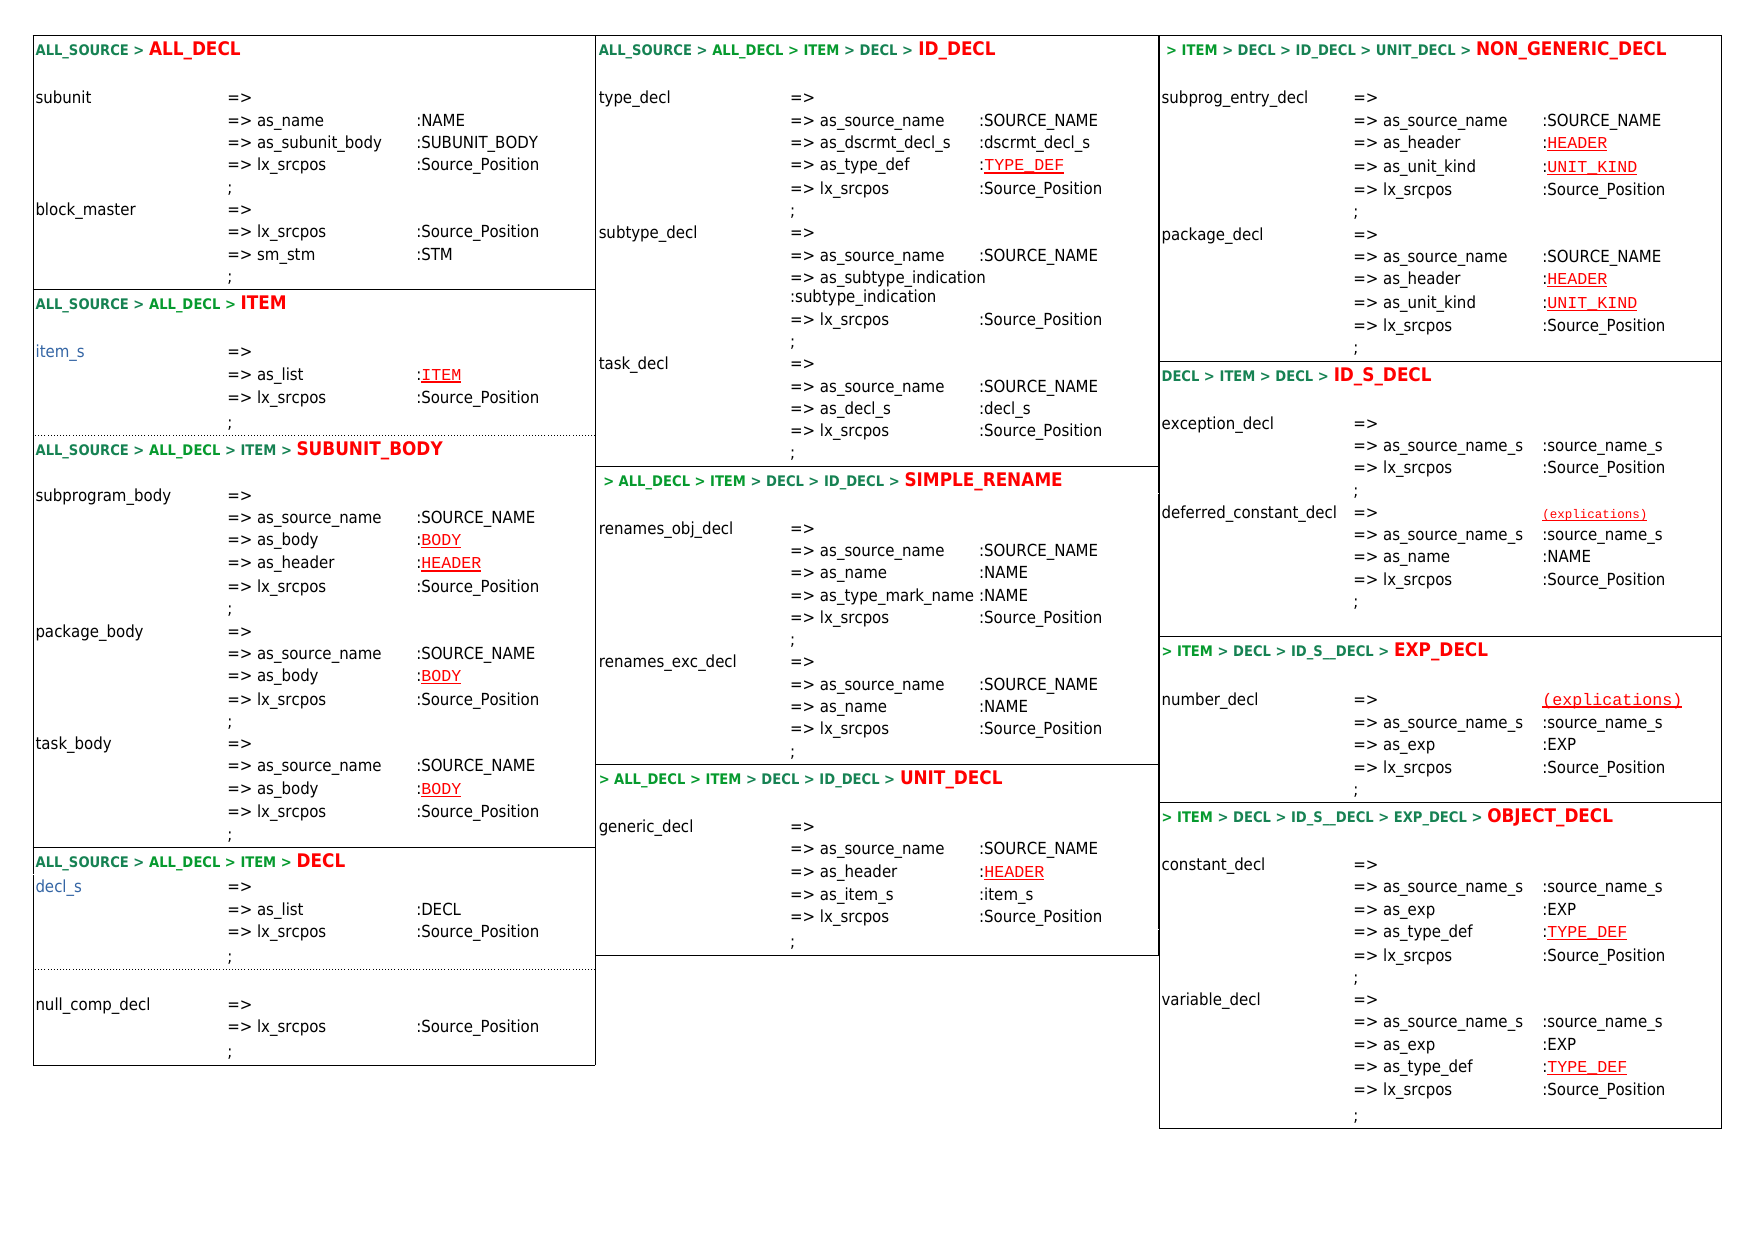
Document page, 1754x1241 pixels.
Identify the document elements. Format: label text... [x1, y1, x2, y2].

text => as_header :HEADER [34, 553, 595, 577]
text deferred_constant_decl => (explications) [1160, 503, 1721, 525]
text => lx_srcpos :Source_Position [34, 388, 595, 410]
text ; [596, 742, 1158, 764]
text => lx_srcpos :Source_Position [34, 689, 595, 712]
text => as_body :BODY [34, 779, 595, 802]
text => as_source_name :SOURCE_NAME [596, 839, 1158, 861]
text ; [1160, 968, 1721, 990]
text => lx_srcpos :Source_Position [1160, 316, 1721, 338]
text => as_header :HEADER [1160, 133, 1721, 156]
text => sm_stm :STM [34, 244, 595, 267]
text => as_source_name :SOURCE_NAME [596, 675, 1158, 697]
text generic_decl => [596, 817, 1158, 839]
text => as_source_name_s :source_name_s [1160, 877, 1721, 900]
text ; [34, 599, 595, 621]
text => lx_srcpos :Source_Position [34, 922, 595, 944]
text ; [1160, 1103, 1721, 1128]
text => as_dscrmt_decl_s :dscrmt_decl_s [596, 133, 1158, 155]
text => as_type_mark_name :NAME [596, 586, 1158, 608]
text null_comp_decl => [34, 995, 595, 1017]
text ; [1160, 592, 1721, 614]
text ; [596, 201, 1158, 223]
text => as_subunit_body :SUBUNIT_BODY [34, 133, 595, 155]
text => lx_srcpos :Source_Position [1160, 569, 1721, 592]
text > ITEM > DECL > ID_S__DECL > EXP_DECL [1160, 637, 1721, 664]
text => as_source_name :SOURCE_NAME [1160, 247, 1721, 269]
text => lx_srcpos :Source_Position [34, 155, 595, 178]
text => lx_srcpos :Source_Position [1160, 945, 1721, 968]
text => lx_srcpos :Source_Position [34, 1017, 595, 1039]
text => as_source_name :SOURCE_NAME [596, 111, 1158, 133]
text ; [34, 712, 595, 734]
text => as_body :BODY [34, 530, 595, 553]
text > ALL_DECL > ITEM > DECL > ID_DECL > SIMPLE_RENAME [596, 467, 1158, 493]
text subunit => [34, 88, 595, 111]
text ALL_SOURCE > ALL_DECL > ITEM [34, 290, 595, 317]
text decl_s => [34, 874, 595, 900]
text => as_exp :EXP [1160, 735, 1721, 757]
text => lx_srcpos :Source_Position [34, 802, 595, 824]
text => lx_srcpos :Source_Position [596, 421, 1158, 443]
text variable_decl => [1160, 990, 1721, 1012]
text => as_type_def :TYPE_DEF [596, 155, 1158, 179]
text => lx_srcpos :Source_Position [596, 179, 1158, 201]
text => lx_srcpos :Source_Position [1160, 1080, 1721, 1103]
text => as_type_def :TYPE_DEF [1160, 1057, 1721, 1080]
text => as_source_name_s :source_name_s [1160, 525, 1721, 547]
text subprog_entry_decl => [1160, 88, 1721, 111]
text => lx_srcpos :Source_Position [596, 907, 1158, 929]
text package_body => [34, 621, 595, 644]
text ; [1160, 780, 1721, 802]
text ; [34, 410, 595, 435]
text => as_header :HEADER [1160, 269, 1721, 292]
text constant_decl => [1160, 855, 1721, 877]
text => as_name :NAME [596, 563, 1158, 586]
text => as_body :BODY [34, 666, 595, 689]
text package_decl => [1160, 224, 1721, 247]
text => as_source_name_s :source_name_s [1160, 713, 1721, 735]
text => as_source_name :SOURCE_NAME [596, 246, 1158, 268]
text DECL > ITEM > DECL > ID_S_DECL [1160, 362, 1721, 388]
text task_decl => [596, 354, 1158, 376]
text => as_decl_s :decl_s [596, 399, 1158, 421]
text type_decl => [596, 88, 1158, 111]
text item_s => [34, 342, 595, 364]
text => as_source_name :SOURCE_NAME [34, 508, 595, 530]
text renames_exc_decl => [596, 652, 1158, 675]
text => as_source_name :SOURCE_NAME [596, 376, 1158, 399]
text ; [1160, 480, 1721, 503]
text ; [34, 178, 595, 200]
text => lx_srcpos :Source_Position [1160, 180, 1721, 202]
text ALL_SOURCE > ALL_DECL > ITEM > SUBUNIT_BODY [34, 435, 595, 463]
text => as_source_name_s :source_name_s [1160, 1012, 1721, 1034]
text ALL_SOURCE > ALL_DECL > ITEM > DECL > ID_DECL [596, 36, 1158, 63]
text => as_source_name :SOURCE_NAME [1160, 111, 1721, 133]
text ; [34, 1039, 595, 1065]
text > ITEM > DECL > ID_S__DECL > EXP_DECL > OBJECT_DECL [1160, 803, 1721, 830]
text => as_source_name :SOURCE_NAME [34, 756, 595, 779]
text ALL_SOURCE > ALL_DECL [34, 36, 595, 63]
text => as_name :NAME [596, 697, 1158, 719]
text => as_exp :EXP [1160, 900, 1721, 922]
text => as_list :DECL [34, 900, 595, 922]
text => as_source_name :SOURCE_NAME [596, 541, 1158, 563]
text ; [34, 824, 595, 847]
text => as_list :ITEM [34, 364, 595, 388]
text => as_header :HEADER [596, 861, 1158, 885]
text number_decl => (explications) [1160, 689, 1721, 713]
text ; [1160, 202, 1721, 224]
text > ALL_DECL > ITEM > DECL > ID_DECL > UNIT_DECL [596, 765, 1158, 792]
text => as_unit_kind :UNIT_KIND [1160, 156, 1721, 180]
text ; [1160, 338, 1721, 361]
text ; [34, 944, 595, 969]
text ; [596, 929, 1158, 955]
text => lx_srcpos :Source_Position [596, 719, 1158, 742]
text => as_source_name :SOURCE_NAME [34, 644, 595, 666]
text task_body => [34, 734, 595, 756]
text => lx_srcpos :Source_Position [596, 608, 1158, 630]
text block_master => [34, 200, 595, 222]
text => as_type_def :TYPE_DEF [1160, 922, 1721, 945]
text => lx_srcpos :Source_Position [1160, 757, 1721, 780]
text exception_decl => [1160, 413, 1721, 436]
text => as_name :NAME [34, 111, 595, 133]
text => lx_srcpos :Source_Position [1160, 458, 1721, 480]
text => lx_srcpos :Source_Position [596, 309, 1158, 332]
text ; [34, 267, 595, 289]
text => as_source_name_s :source_name_s [1160, 436, 1721, 458]
text => lx_srcpos :Source_Position [34, 577, 595, 599]
text ALL_SOURCE > ALL_DECL > ITEM > DECL [34, 848, 595, 874]
text ; [596, 332, 1158, 354]
text subtype_decl => [596, 223, 1158, 246]
text => as_subtype_indication :subtype_indication [596, 268, 1158, 309]
text subprogram_body => [34, 485, 595, 508]
text ; [596, 443, 1158, 466]
text => as_exp :EXP [1160, 1034, 1721, 1057]
text => as_name :NAME [1160, 547, 1721, 569]
text ; [596, 630, 1158, 652]
text => as_unit_kind :UNIT_KIND [1160, 292, 1721, 316]
text > ITEM > DECL > ID_DECL > UNIT_DECL > NON_GENERIC_DECL [1160, 36, 1721, 63]
text => as_item_s :item_s [596, 885, 1158, 907]
text renames_obj_decl => [596, 519, 1158, 541]
text => lx_srcpos :Source_Position [34, 222, 595, 244]
